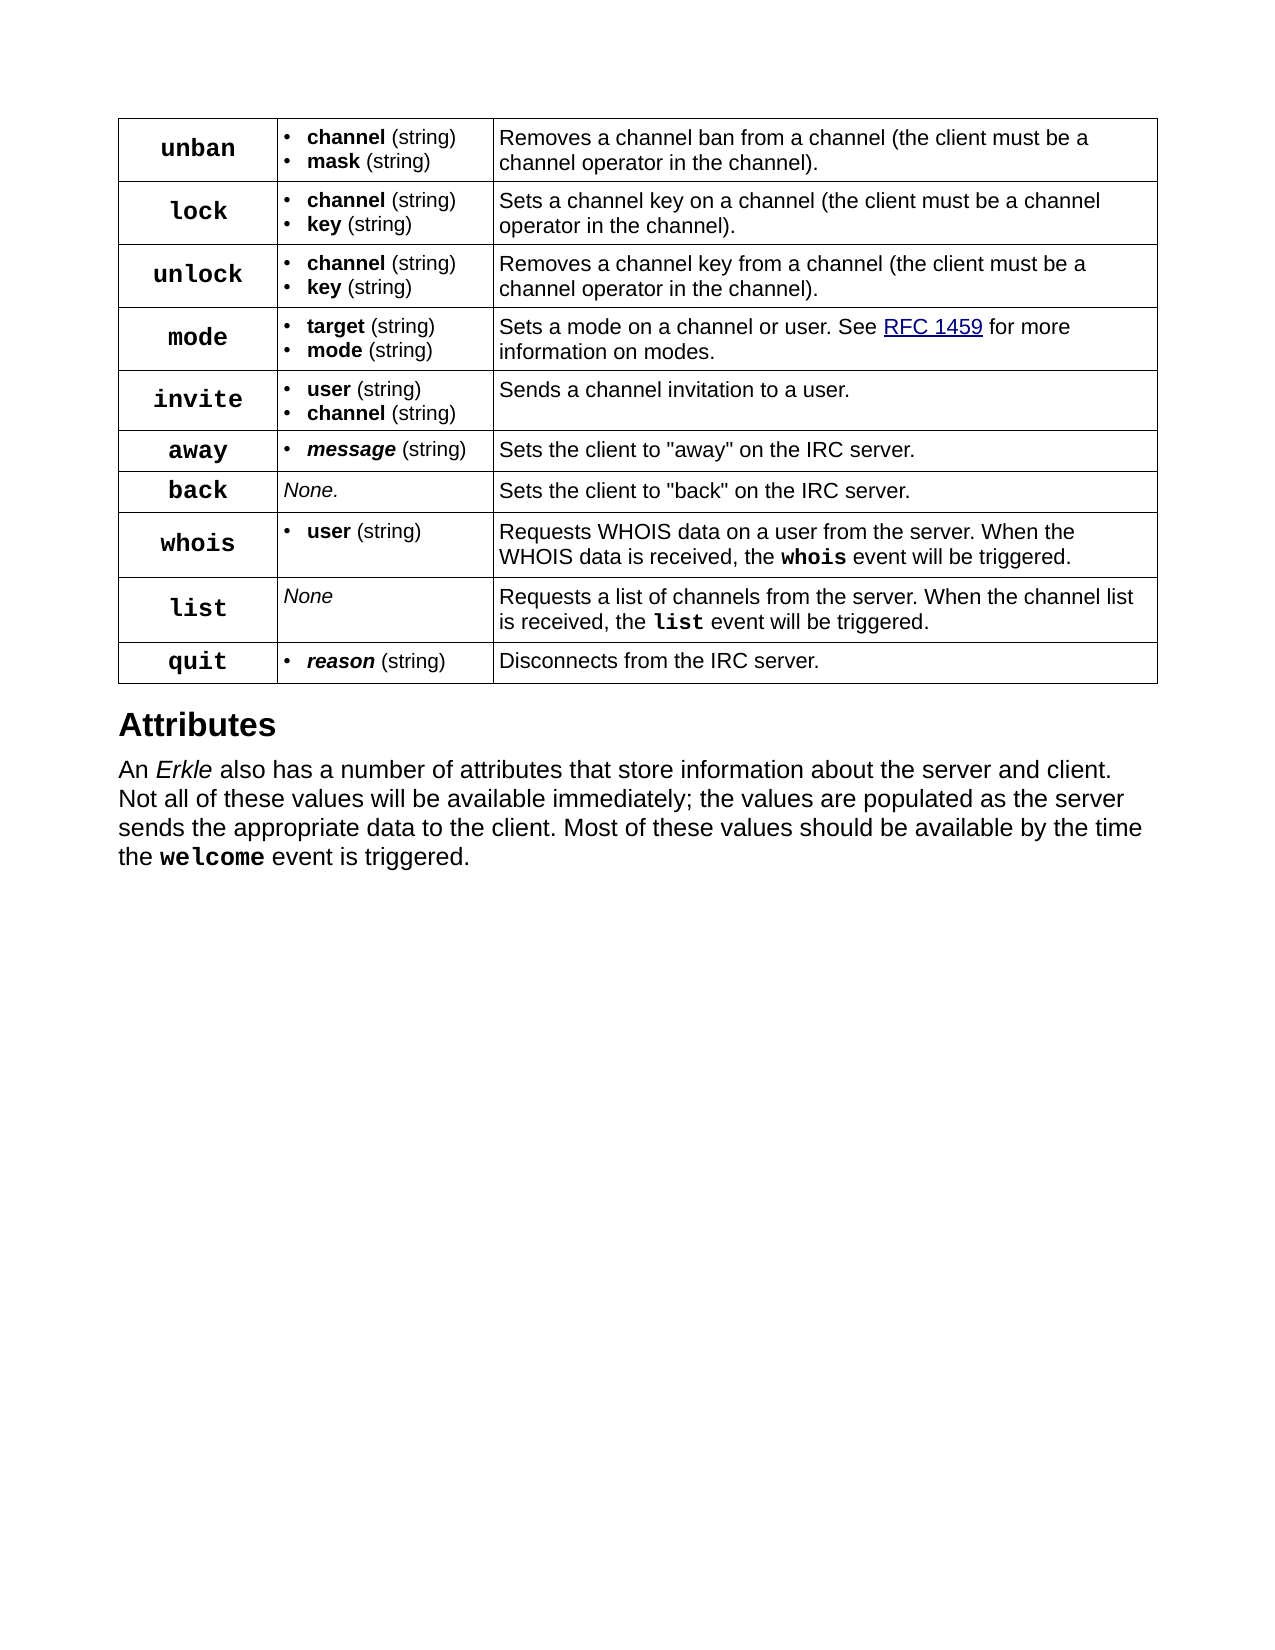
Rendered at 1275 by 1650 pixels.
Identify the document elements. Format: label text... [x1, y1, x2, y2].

table_cell list [119, 578, 277, 642]
table_cell channel (string) key (string) [278, 245, 493, 307]
table_cell invite [119, 371, 277, 430]
table_cell Requests WHOIS data on a user from the server. When the WHOIS data is received, the whois event will be triggered. [494, 513, 1157, 577]
text An Erkle also has a number of attributes that store information about the server and client. Not all of these values will be available immediately; the values are populated as the server sends the appropriate data to the client. Most of these values should be available by the time the welcome event is triggered. [118, 756, 1157, 873]
table_cell Sets the client to "away" on the IRC server. [494, 431, 1157, 471]
table_cell Sends a channel invitation to a user. [494, 371, 1157, 430]
table_cell None. [278, 472, 493, 512]
table_cell message (string) [278, 431, 493, 471]
table_cell None [278, 578, 493, 642]
table_cell mode [119, 308, 277, 370]
table_cell quit [119, 643, 277, 682]
table_cell user (string) channel (string) [278, 371, 493, 430]
table_cell target (string) mode (string) [278, 308, 493, 370]
table_cell back [119, 472, 277, 512]
table_cell Disconnects from the IRC server. [494, 643, 1157, 682]
table_cell Removes a channel ban from a channel (the client must be a channel operator in the channel). [494, 119, 1157, 181]
table_cell Requests a list of channels from the server. When the channel list is received, the list event will be triggered. [494, 578, 1157, 642]
table_cell unlock [119, 245, 277, 307]
table_cell channel (string) mask (string) [278, 119, 493, 181]
table_cell Removes a channel key from a channel (the client must be a channel operator in the channel). [494, 245, 1157, 307]
table_cell Sets a mode on a channel or user. See RFC 1459 for more information on modes. [494, 308, 1157, 370]
table_cell whois [119, 513, 277, 577]
table_cell reason (string) [278, 643, 493, 682]
table_cell channel (string) key (string) [278, 182, 493, 244]
table_cell user (string) [278, 513, 493, 577]
subtitle Attributes [118, 704, 1157, 743]
table_cell unban [119, 119, 277, 181]
table_cell Sets a channel key on a channel (the client must be a channel operator in the channel). [494, 182, 1157, 244]
table_cell lock [119, 182, 277, 244]
table_cell away [119, 431, 277, 471]
table_cell Sets the client to "back" on the IRC server. [494, 472, 1157, 512]
